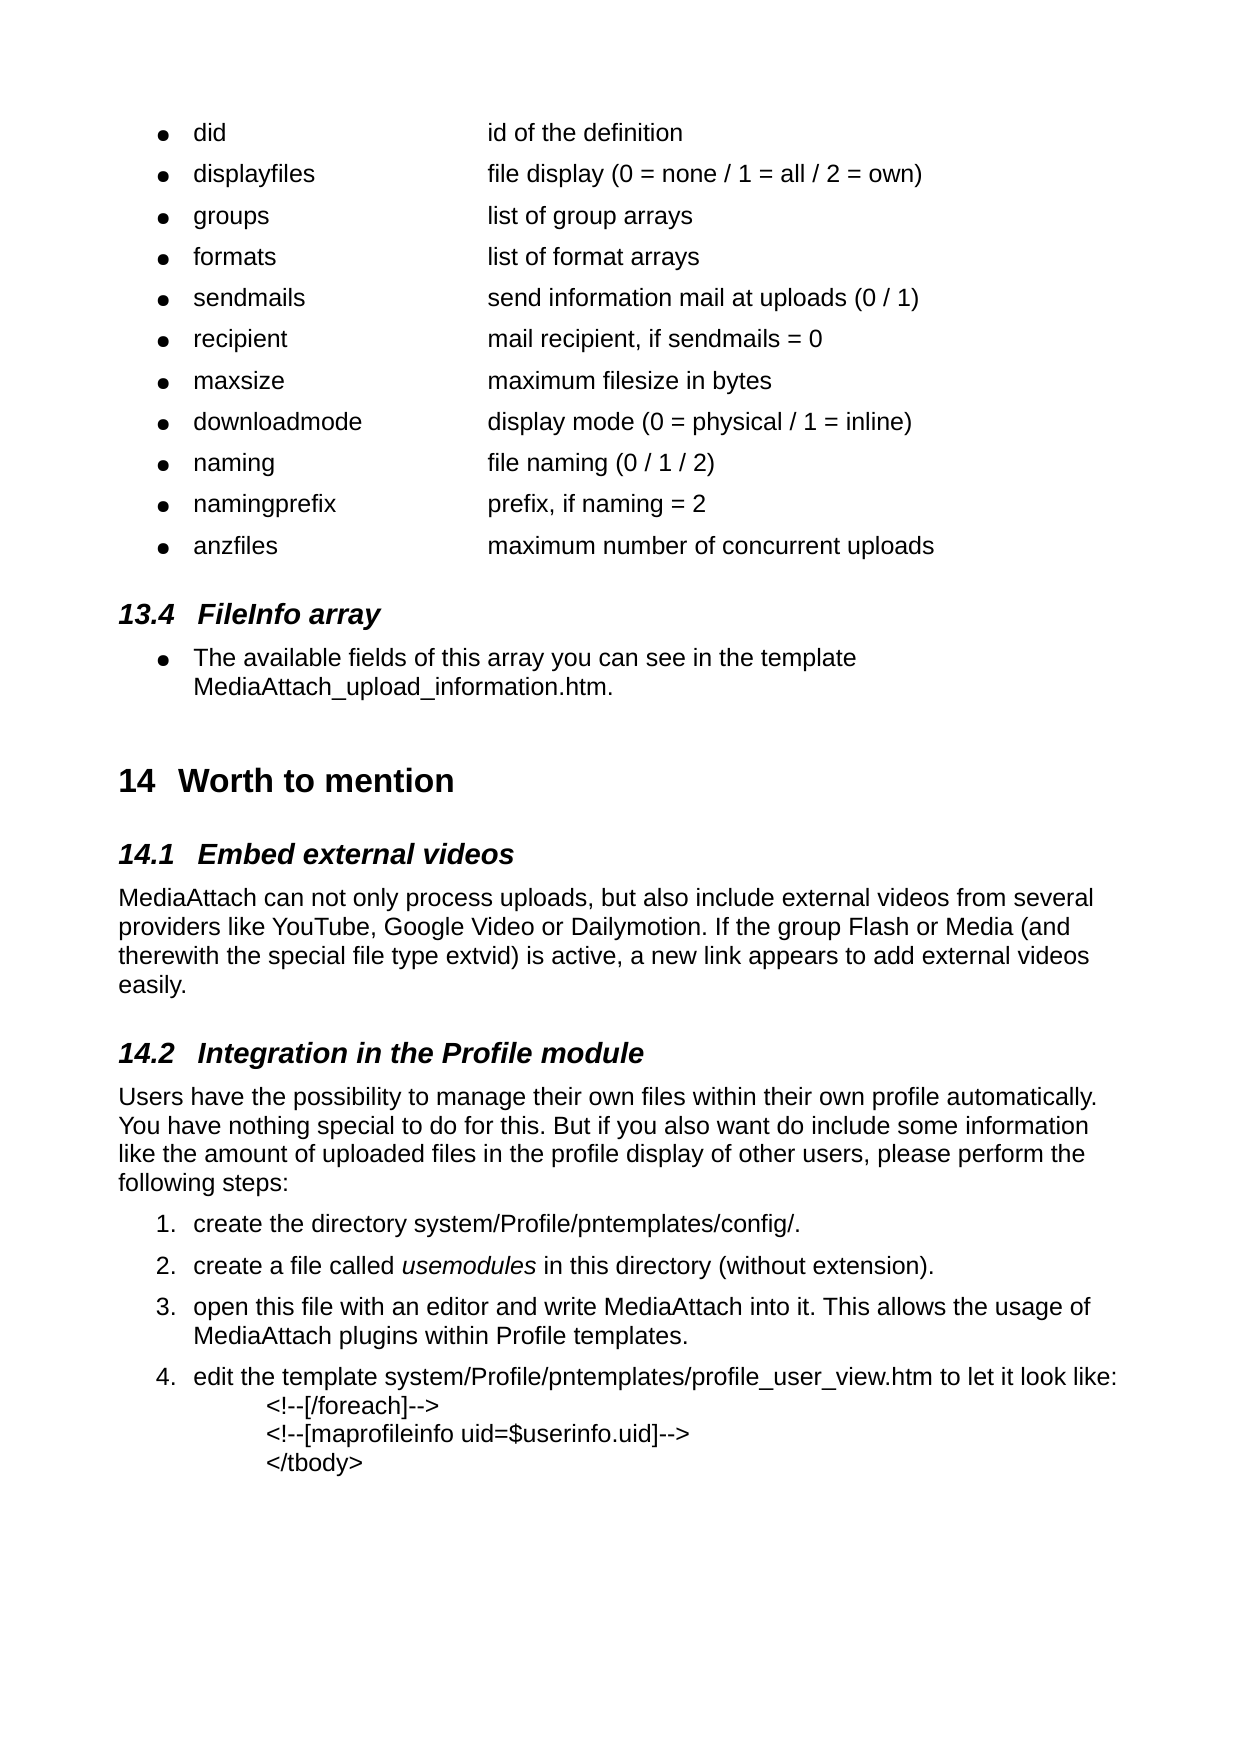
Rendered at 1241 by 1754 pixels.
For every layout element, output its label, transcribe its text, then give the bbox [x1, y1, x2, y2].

text Users have the possibility to manage their own files within their own profile automatically. You have nothing special to do for this. But if you also want do include some information like the amount of uploaded files in the profile display of other users, please perform the following steps: [118, 1082, 1122, 1197]
list The available fields of this array you can see in the template MediaAttach_upload_information.htm. [156, 643, 1122, 700]
list recipient mail recipient, if sendmails = 0 [156, 324, 1122, 353]
list displayfiles file display (0 = none / 1 = all / 2 = own) [156, 159, 1122, 188]
list create a file called usemodules in this directory (without extension). [156, 1251, 1122, 1279]
list sendmails send information mail at uploads (0 / 1) [156, 283, 1122, 312]
subtitle Worth to mention [118, 761, 1122, 800]
list anzfiles maximum number of concurrent uploads [156, 531, 1122, 559]
list formats list of format arrays [156, 242, 1122, 271]
list maxsize maximum filesize in bytes [156, 366, 1122, 394]
list downloadmode display mode (0 = physical / 1 = inline) [156, 407, 1122, 436]
text MediaAttach can not only process uploads, but also include external videos from several providers like YouTube, Google Video or Dailymotion. If the group Flash or Media (and therewith the special file type extvid) is active, a new link appears to add external videos easily. [118, 883, 1122, 998]
list open this file with an editor and write MediaAttach into it. This allows the usage of MediaAttach plugins within Profile templates. [156, 1292, 1122, 1349]
list edit the template system/Profile/pntemplates/profile_user_view.htm to let it look like: <!--[/foreach]--> <!--[maprofileinfo uid=$userinfo.uid]--> </tbody> [156, 1362, 1122, 1477]
subtitle FileInfo array [118, 597, 1122, 630]
subtitle Embed external videos [118, 837, 1122, 871]
list groups list of group arrays [156, 201, 1122, 229]
list create the directory system/Profile/pntemplates/config/. [156, 1209, 1122, 1238]
list did id of the definition [156, 118, 1122, 147]
list naming file naming (0 / 1 / 2) [156, 448, 1122, 477]
list namingprefix prefix, if naming = 2 [156, 489, 1122, 518]
subtitle Integration in the Profile module [118, 1036, 1122, 1069]
